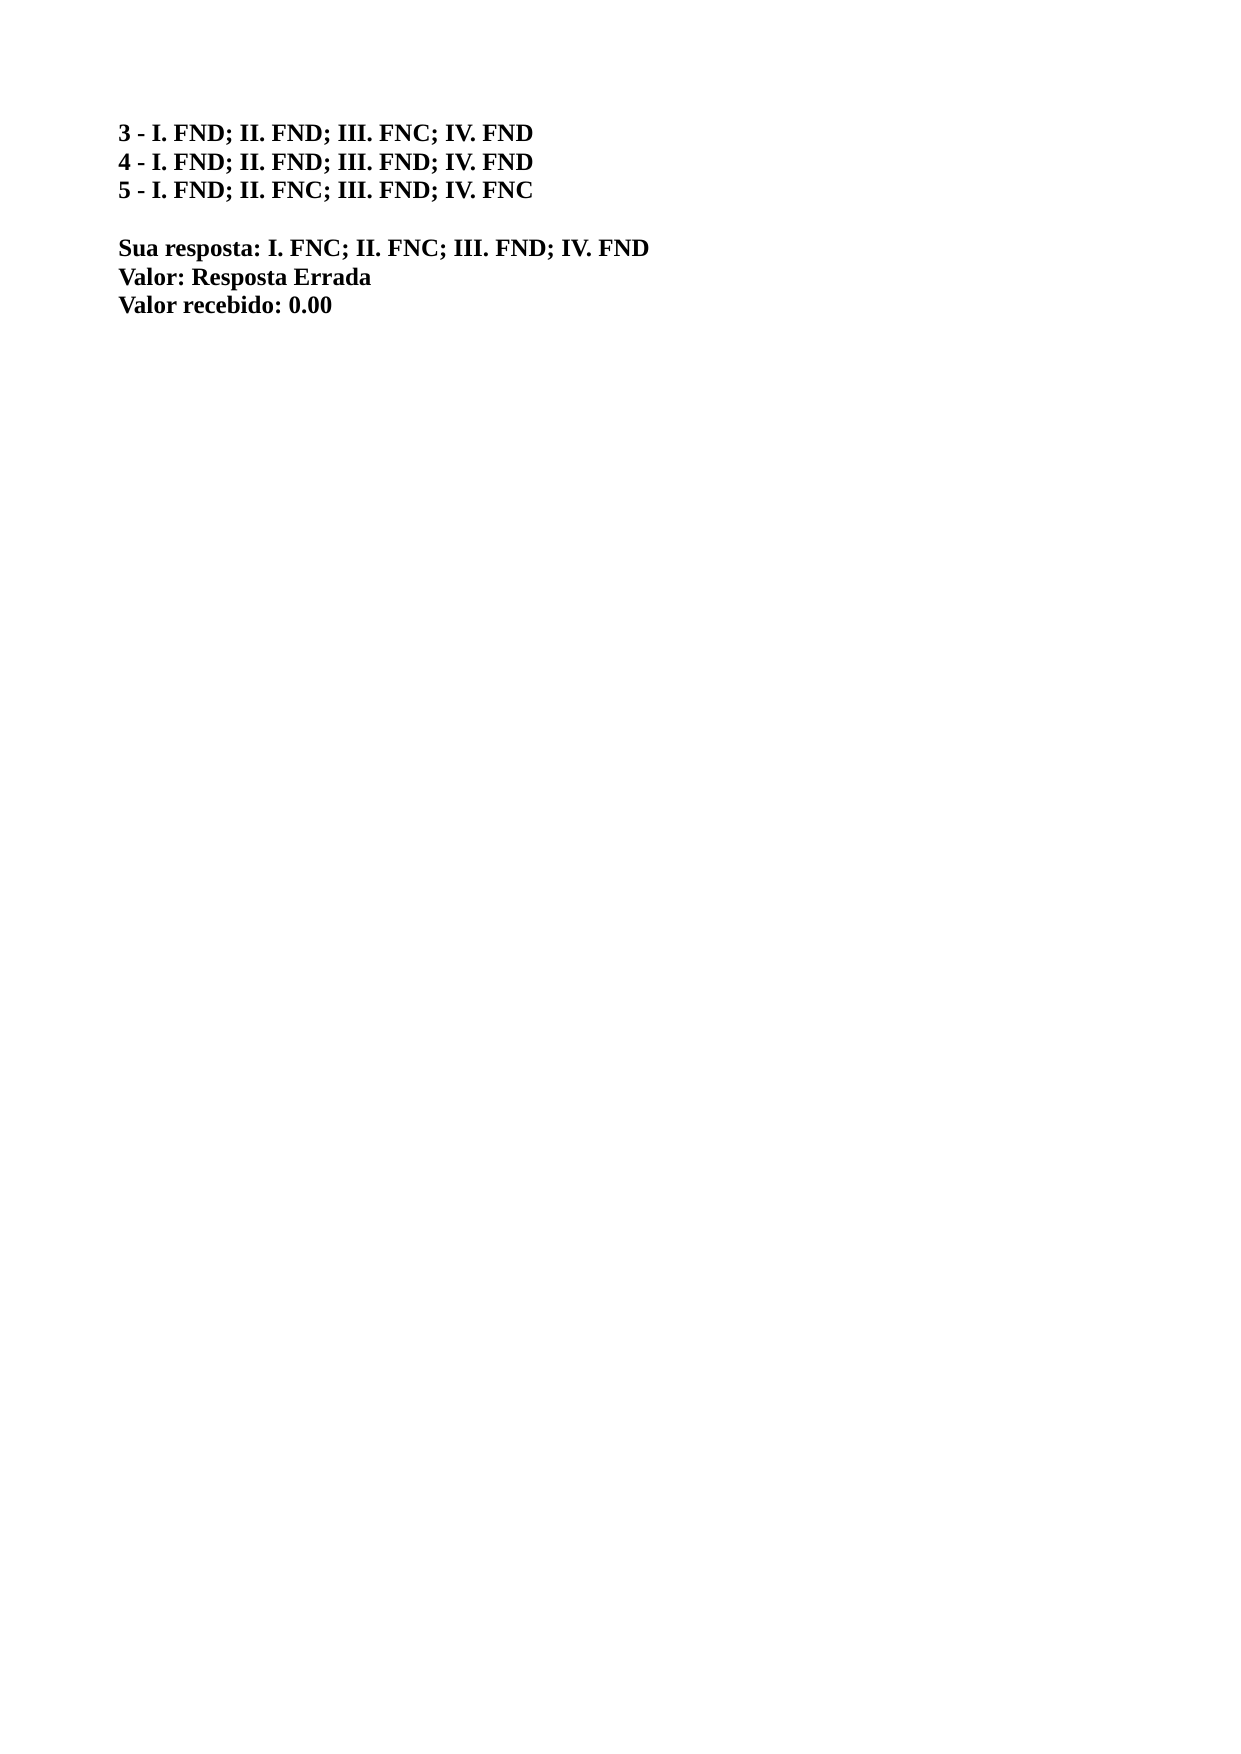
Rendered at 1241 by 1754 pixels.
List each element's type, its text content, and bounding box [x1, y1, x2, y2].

text 5 - I. FND; II. FNC; III. FND; IV. FNC [118, 176, 1122, 204]
text Valor: Resposta Errada [118, 262, 1122, 291]
text Valor recebido: 0.00 [118, 291, 1122, 319]
text 4 - I. FND; II. FND; III. FND; IV. FND [118, 147, 1122, 176]
text Sua resposta: I. FNC; II. FNC; III. FND; IV. FND [118, 233, 1122, 262]
text 3 - I. FND; II. FND; III. FNC; IV. FND [118, 118, 1122, 147]
